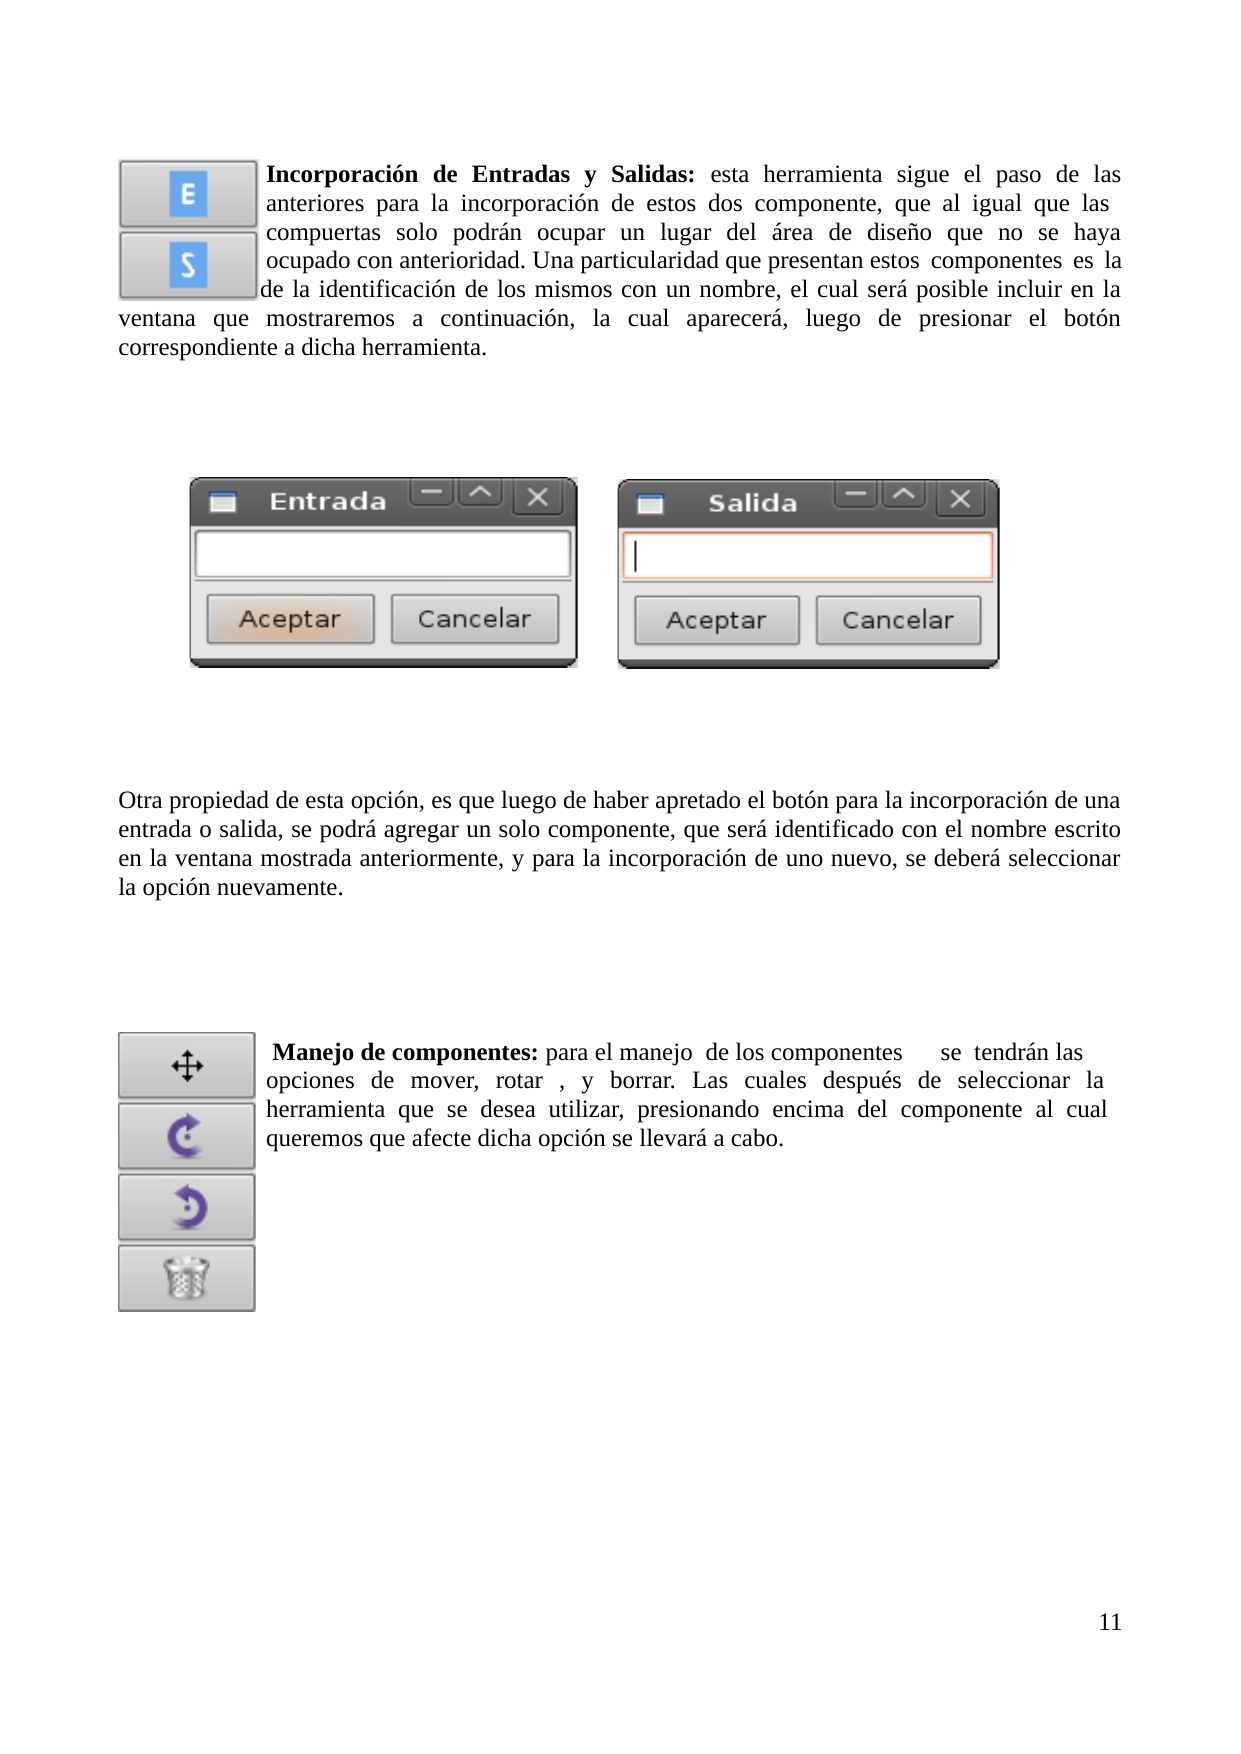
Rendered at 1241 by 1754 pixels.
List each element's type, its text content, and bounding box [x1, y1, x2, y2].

text Manejo de componentes: para el manejo de los componentes se tendrán las opciones de mover, rotar , y borrar. Las cuales después de seleccionar la herramienta que se desea utilizar, presionando encima del componente al cual queremos que afecte dicha opción se llevará a cabo. [256, 1037, 1122, 1152]
picture [189, 477, 578, 668]
picture [118, 1032, 256, 1312]
text Otra propiedad de esta opción, es que luego de haber apretado el botón para la incorporación de una entrada o salida, se podrá agregar un solo componente, que será identificado con el nombre escrito en la ventana mostrada anteriormente, y para la incorporación de uno nuevo, se deberá seleccionar la opción nuevamente. [118, 786, 1122, 901]
text Incorporación de Entradas y Salidas: esta herramienta sigue el paso de las anteriores para la incorporación de estos dos componente, que al igual que las compuertas solo podrán ocupar un lugar del área de diseño que no se haya ocupado con anterioridad. Una particularidad que presentan estos componentes es la de la identificación de los mismos con un nombre, el cual será posible incluir en la ventana que mostraremos a continuación, la cual aparecerá, luego de presionar el botón correspondiente a dicha herramienta. [118, 159, 1122, 361]
picture [118, 159, 260, 301]
picture [617, 479, 1000, 669]
